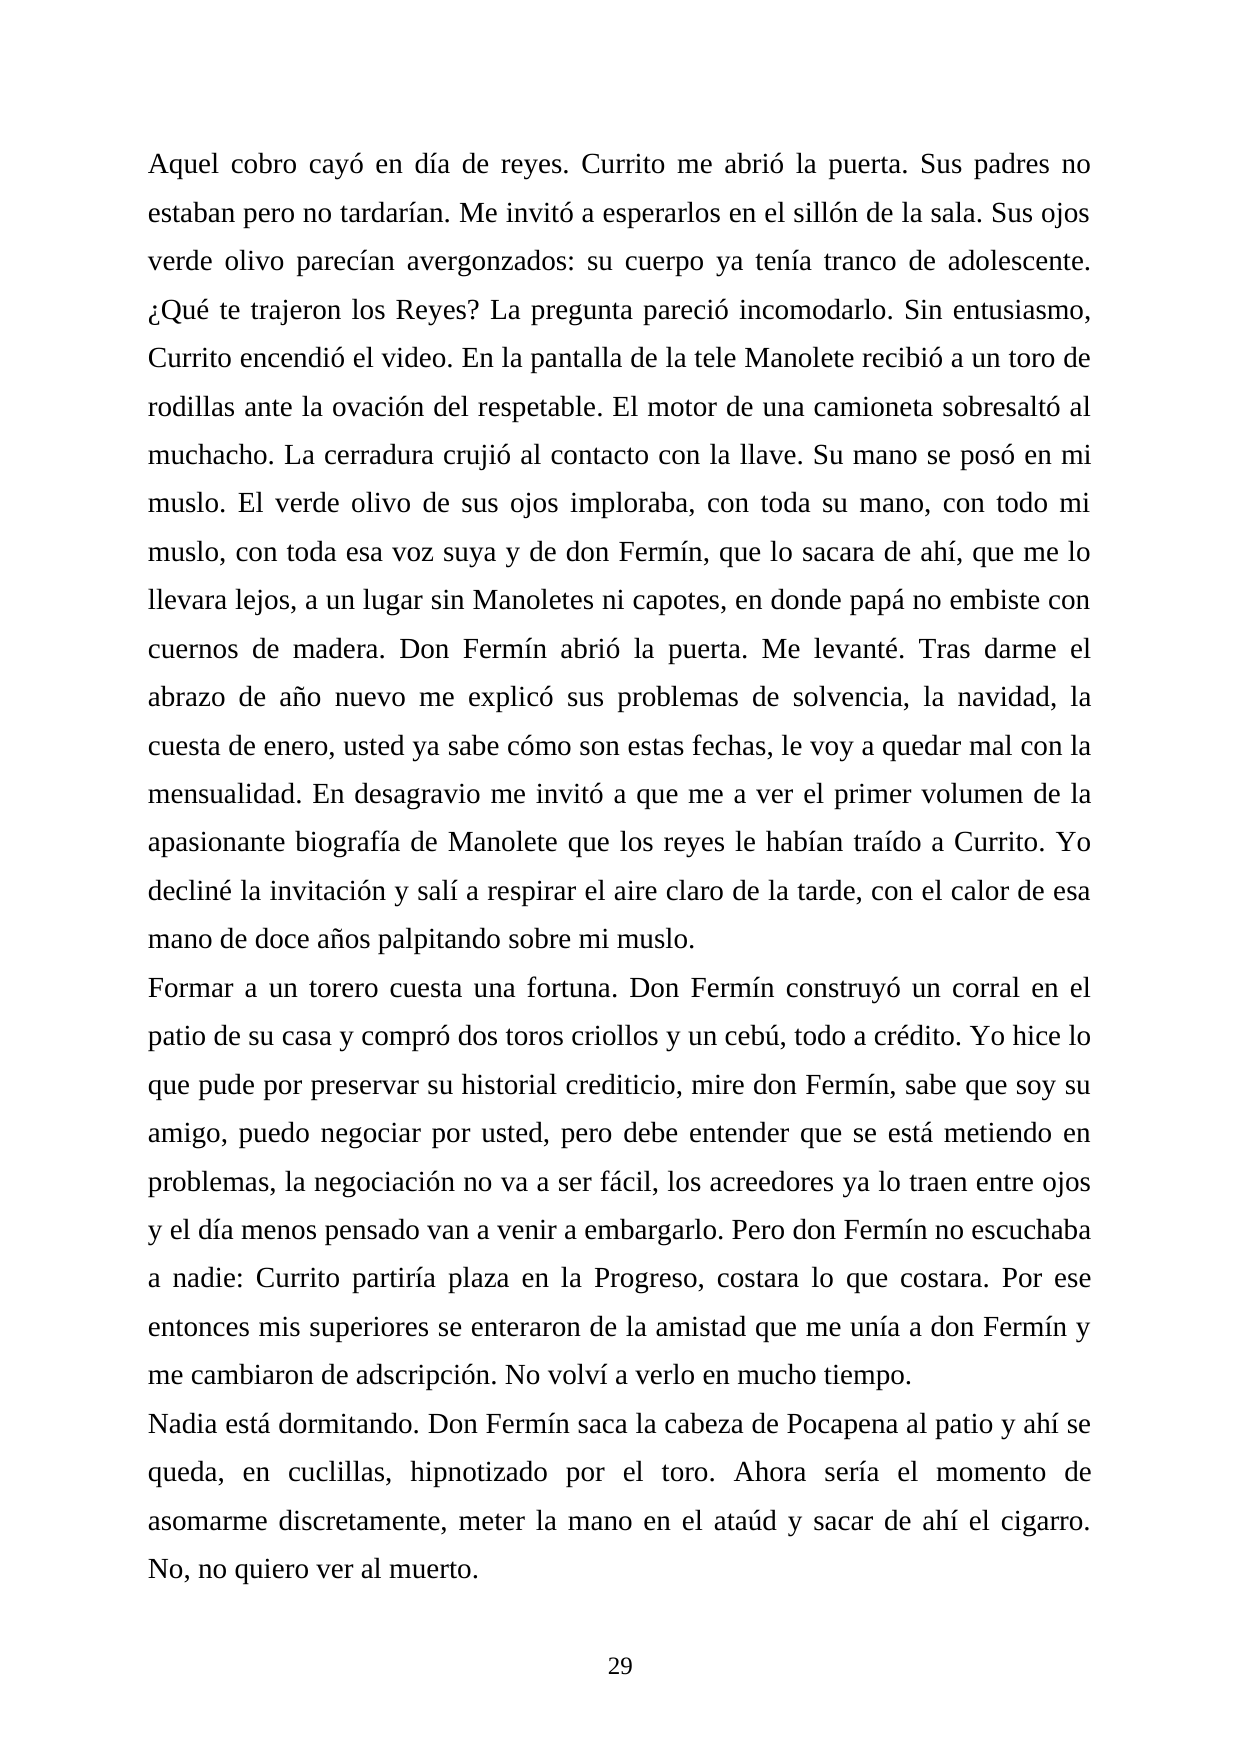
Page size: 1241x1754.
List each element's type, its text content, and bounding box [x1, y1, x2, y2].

text Formar a un torero cuesta una fortuna. Don Fermín construyó un corral en el patio de su casa y compró dos toros criollos y un cebú, todo a crédito. Yo hice lo que pude por preservar su historial crediticio, mire don Fermín, sabe que soy su amigo, puedo negociar por usted, pero debe entender que se está metiendo en problemas, la negociación no va a ser fácil, los acreedores ya lo traen entre ojos y el día menos pensado van a venir a embargarlo. Pero don Fermín no escuchaba a nadie: Currito partiría plaza en la Progreso, costara lo que costara. Por ese entonces mis superiores se enteraron de la amistad que me unía a don Fermín y me cambiaron de adscripción. No volví a verlo en mucho tiempo. [148, 971, 1092, 1391]
text Nadia está dormitando. Don Fermín saca la cabeza de Pocapena al patio y ahí se queda, en cuclillas, hipnotizado por el toro. Ahora sería el momento de asomarme discretamente, meter la mano en el ataúd y sacar de ahí el cigarro. No, no quiero ver al muerto. [148, 1407, 1092, 1585]
text Aquel cobro cayó en día de reyes. Currito me abrió la puerta. Sus padres no estaban pero no tardarían. Me invitó a esperarlos en el sillón de la sala. Sus ojos verde olivo parecían avergonzados: su cuerpo ya tenía tranco de adolescente. ¿Qué te trajeron los Reyes? La pregunta pareció incomodarlo. Sin entusiasmo, Currito encendió el video. En la pantalla de la tele Manolete recibió a un toro de rodillas ante la ovación del respetable. El motor de una camioneta sobresaltó al muchacho. La cerradura crujió al contacto con la llave. Su mano se posó en mi muslo. El verde olivo de sus ojos imploraba, con toda su mano, con todo mi muslo, con toda esa voz suya y de don Fermín, que lo sacara de ahí, que me lo llevara lejos, a un lugar sin Manoletes ni capotes, en donde papá no embiste con cuernos de madera. Don Fermín abrió la puerta. Me levanté. Tras darme el abrazo de año nuevo me explicó sus problemas de solvencia, la navidad, la cuesta de enero, usted ya sabe cómo son estas fechas, le voy a quedar mal con la mensualidad. En desagravio me invitó a que me a ver el primer volumen de la apasionante biografía de Manolete que los reyes le habían traído a Currito. Yo decliné la invitación y salí a respirar el aire claro de la tarde, con el calor de esa mano de doce años palpitando sobre mi muslo. [148, 148, 1092, 955]
